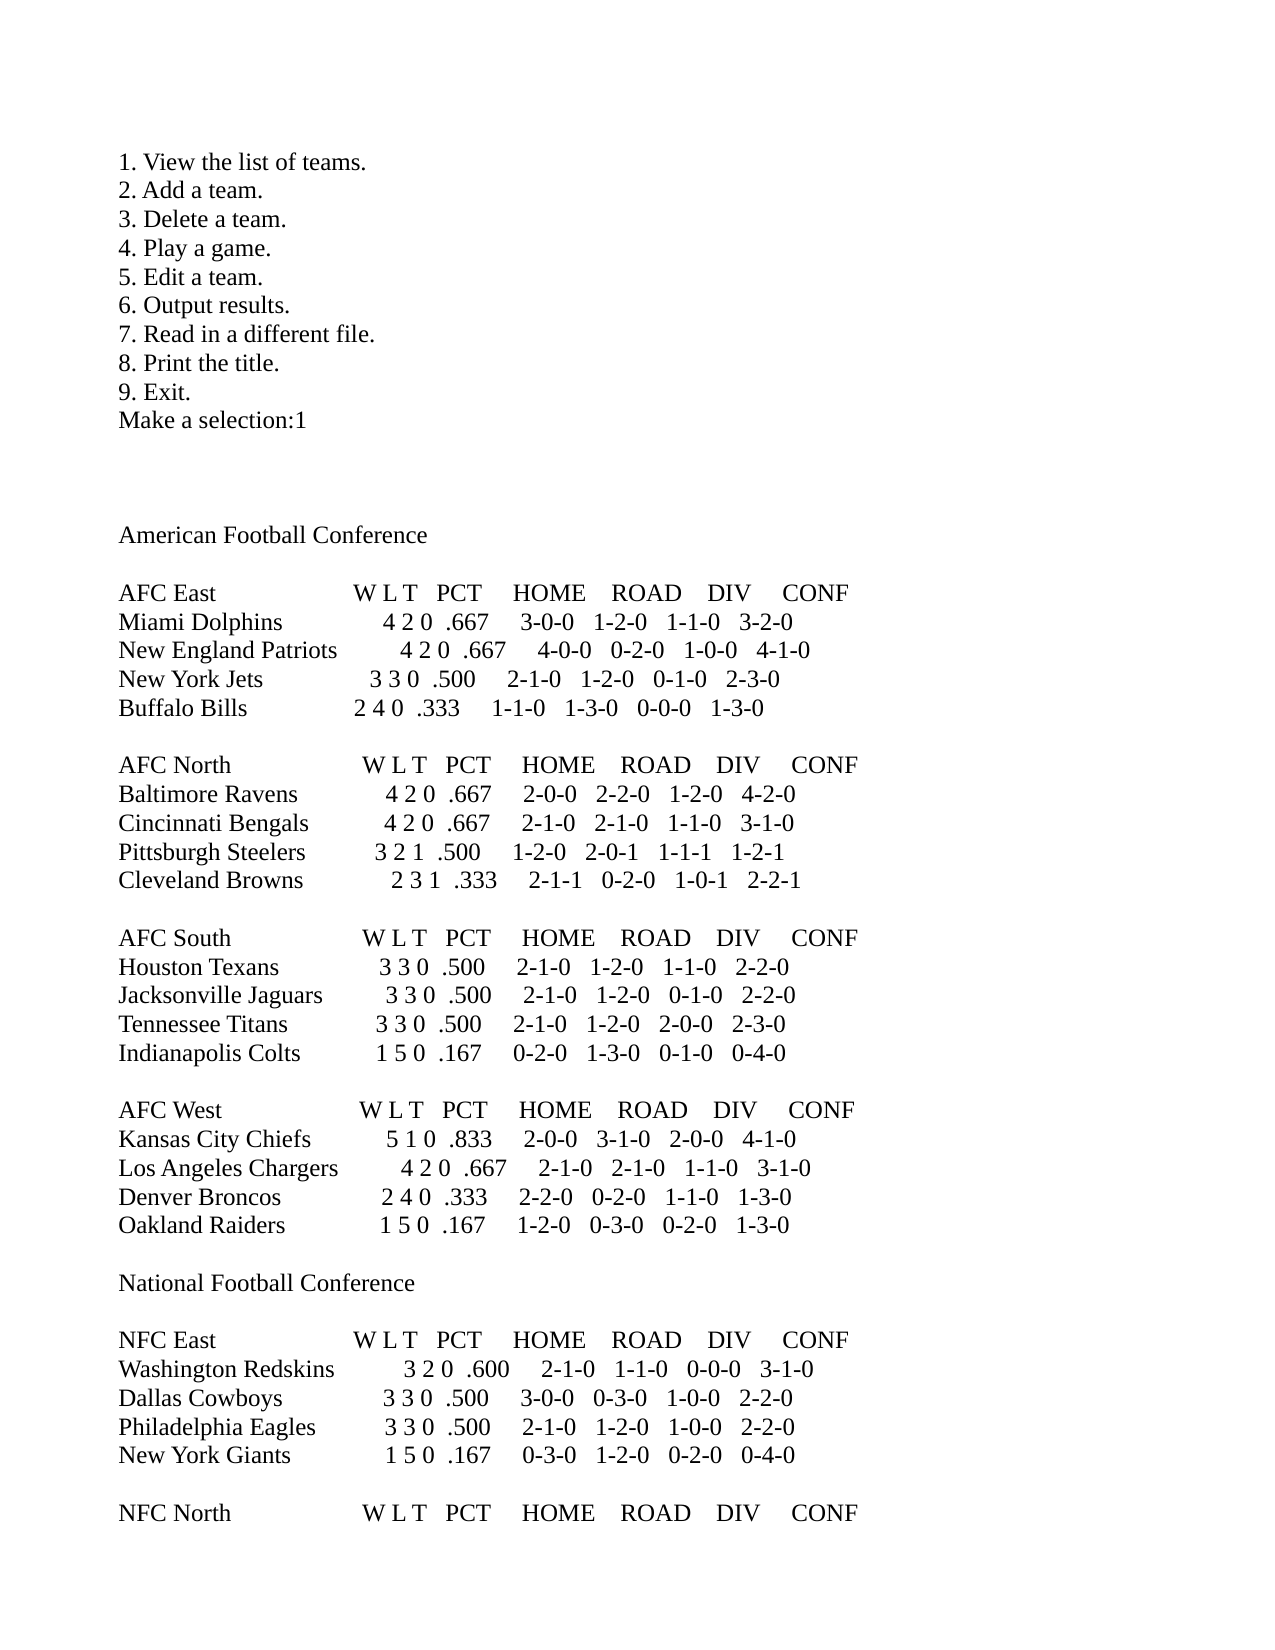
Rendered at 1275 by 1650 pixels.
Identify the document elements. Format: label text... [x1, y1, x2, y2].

text New York Jets 3 3 0 .500 2-1-0 1-2-0 0-1-0 2-3-0 [118, 664, 1157, 693]
text Buffalo Bills 2 4 0 .333 1-1-0 1-3-0 0-0-0 1-3-0 [118, 693, 1157, 722]
text Jacksonville Jaguars 3 3 0 .500 2-1-0 1-2-0 0-1-0 2-2-0 [118, 981, 1157, 1009]
text Make a selection:1 [118, 406, 1157, 434]
text Oakland Raiders 1 5 0 .167 1-2-0 0-3-0 0-2-0 1-3-0 [118, 1211, 1157, 1239]
text Cleveland Browns 2 3 1 .333 2-1-1 0-2-0 1-0-1 2-2-1 [118, 866, 1157, 894]
text Baltimore Ravens 4 2 0 .667 2-0-0 2-2-0 1-2-0 4-2-0 [118, 779, 1157, 808]
text 3. Delete a team. [118, 204, 1157, 233]
text 4. Play a game. [118, 233, 1157, 262]
text 6. Output results. [118, 291, 1157, 319]
text 2. Add a team. [118, 176, 1157, 204]
text Miami Dolphins 4 2 0 .667 3-0-0 1-2-0 1-1-0 3-2-0 [118, 607, 1157, 636]
text 5. Edit a team. [118, 262, 1157, 291]
text NFC North W L T PCT HOME ROAD DIV CONF [118, 1498, 1157, 1527]
text National Football Conference [118, 1268, 1157, 1297]
text Indianapolis Colts 1 5 0 .167 0-2-0 1-3-0 0-1-0 0-4-0 [118, 1038, 1157, 1067]
text American Football Conference [118, 521, 1157, 549]
text 8. Print the title. [118, 348, 1157, 377]
text Houston Texans 3 3 0 .500 2-1-0 1-2-0 1-1-0 2-2-0 [118, 952, 1157, 981]
text Kansas City Chiefs 5 1 0 .833 2-0-0 3-1-0 2-0-0 4-1-0 [118, 1124, 1157, 1153]
text Philadelphia Eagles 3 3 0 .500 2-1-0 1-2-0 1-0-0 2-2-0 [118, 1412, 1157, 1441]
text AFC South W L T PCT HOME ROAD DIV CONF [118, 923, 1157, 952]
text Pittsburgh Steelers 3 2 1 .500 1-2-0 2-0-1 1-1-1 1-2-1 [118, 837, 1157, 866]
text AFC North W L T PCT HOME ROAD DIV CONF [118, 751, 1157, 779]
text Tennessee Titans 3 3 0 .500 2-1-0 1-2-0 2-0-0 2-3-0 [118, 1009, 1157, 1038]
text Los Angeles Chargers 4 2 0 .667 2-1-0 2-1-0 1-1-0 3-1-0 [118, 1153, 1157, 1182]
text NFC East W L T PCT HOME ROAD DIV CONF [118, 1326, 1157, 1354]
text Dallas Cowboys 3 3 0 .500 3-0-0 0-3-0 1-0-0 2-2-0 [118, 1383, 1157, 1412]
text 9. Exit. [118, 377, 1157, 406]
text 1. View the list of teams. [118, 147, 1157, 176]
text 7. Read in a different file. [118, 319, 1157, 348]
text New York Giants 1 5 0 .167 0-3-0 1-2-0 0-2-0 0-4-0 [118, 1441, 1157, 1469]
text Cincinnati Bengals 4 2 0 .667 2-1-0 2-1-0 1-1-0 3-1-0 [118, 808, 1157, 837]
text AFC East W L T PCT HOME ROAD DIV CONF [118, 578, 1157, 607]
text Denver Broncos 2 4 0 .333 2-2-0 0-2-0 1-1-0 1-3-0 [118, 1182, 1157, 1211]
text Washington Redskins 3 2 0 .600 2-1-0 1-1-0 0-0-0 3-1-0 [118, 1354, 1157, 1383]
text AFC West W L T PCT HOME ROAD DIV CONF [118, 1096, 1157, 1124]
text New England Patriots 4 2 0 .667 4-0-0 0-2-0 1-0-0 4-1-0 [118, 636, 1157, 664]
